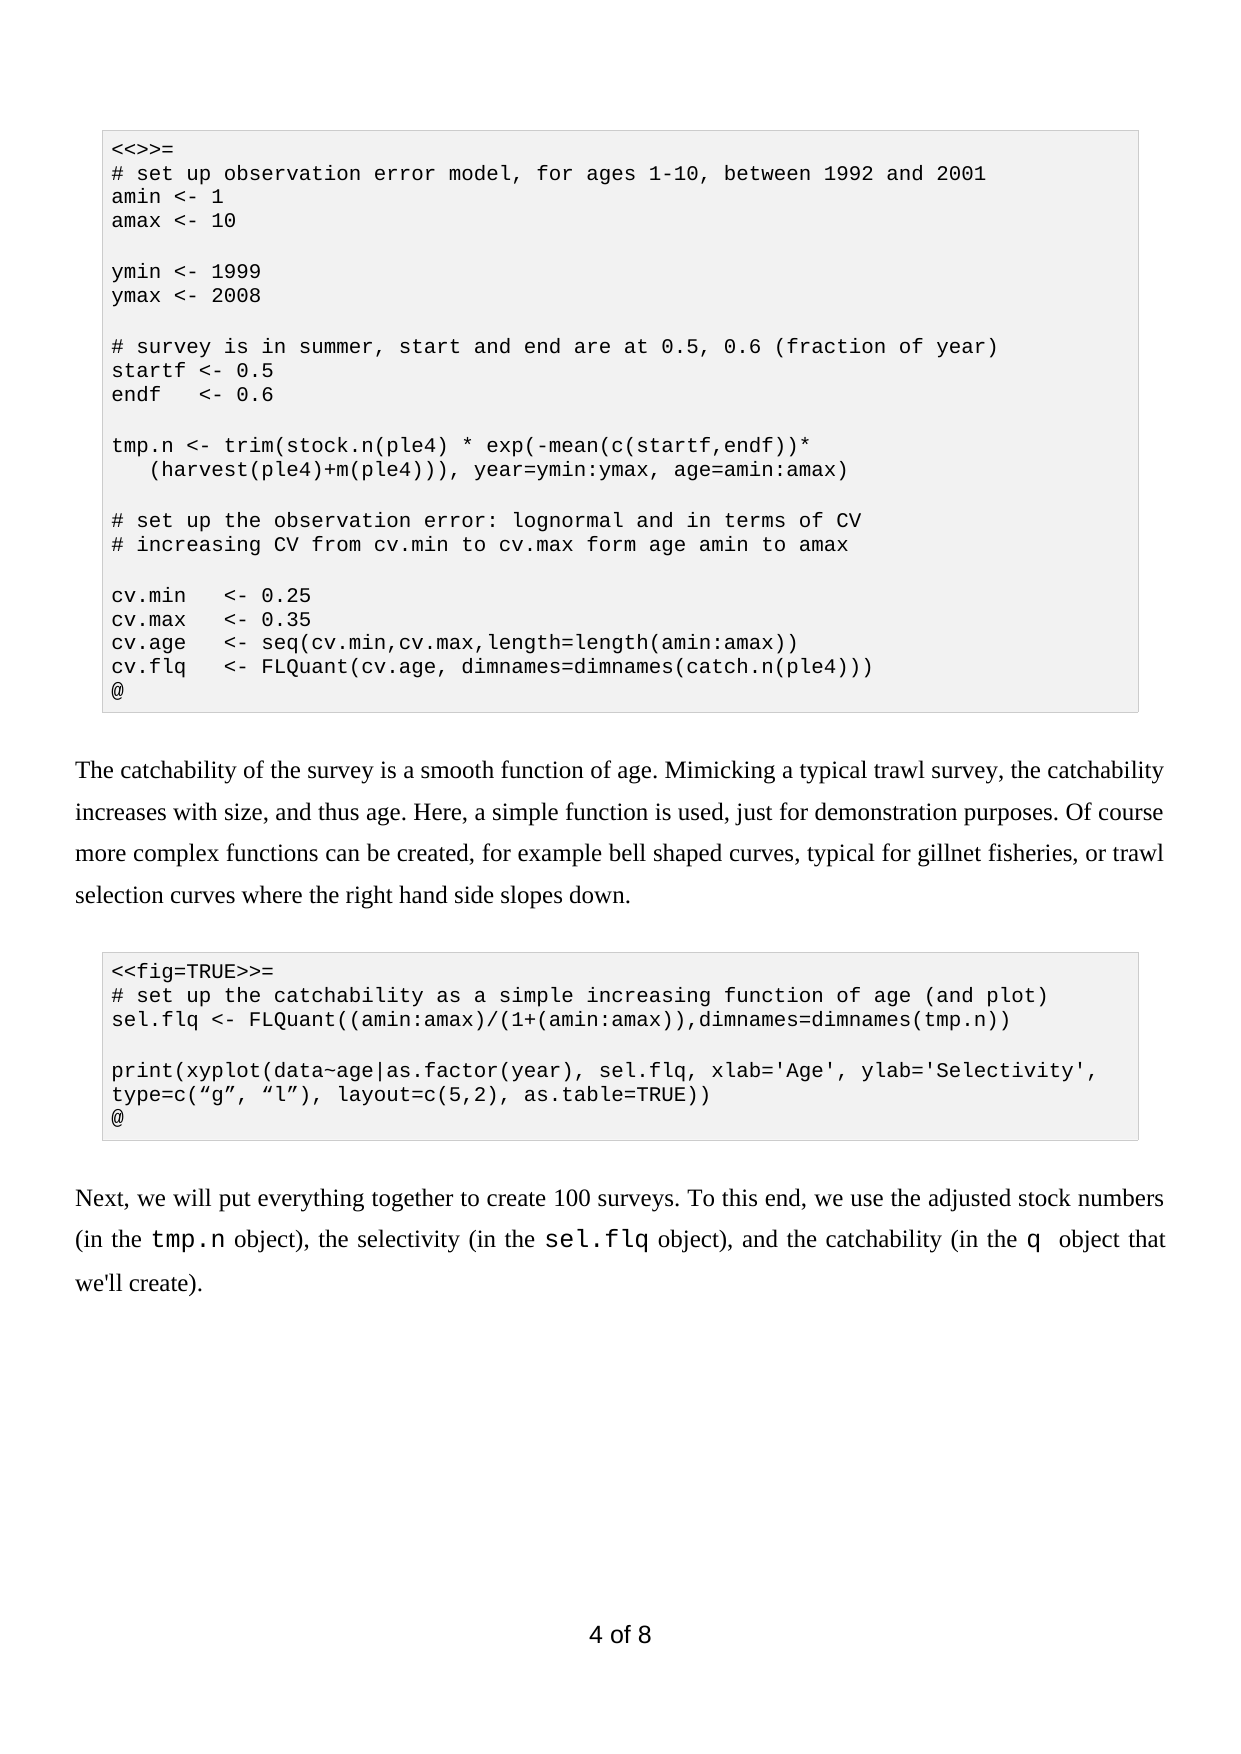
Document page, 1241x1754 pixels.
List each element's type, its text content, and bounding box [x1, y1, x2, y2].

text amax <- 10 [111, 210, 1129, 234]
text endf <- 0.6 [111, 384, 1129, 407]
text # set up the catchability as a simple increasing function of age (and plot) [111, 985, 1129, 1008]
text print(xyplot(data~age|as.factor(year), sel.flq, xlab='Age', ylab='Selectivity', type=c(“g”, “l”), layout=c(5,2), as.table=TRUE)) [111, 1060, 1129, 1107]
text ymin <- 1999 [111, 261, 1129, 285]
text @ [111, 1107, 1129, 1131]
text # set up observation error model, for ages 1-10, between 1992 and 2001 [111, 163, 1129, 186]
text ymax <- 2008 [111, 285, 1129, 309]
text sel.flq <- FLQuant((amin:amax)/(1+(amin:amax)),dimnames=dimnames(tmp.n)) [111, 1008, 1129, 1032]
text <<fig=TRUE>>= [111, 961, 1129, 985]
text startf <- 0.5 [111, 360, 1129, 384]
text (harvest(ple4)+m(ple4))), year=ymin:ymax, age=amin:amax) [111, 459, 1129, 482]
text The catchability of the survey is a smooth function of age. Mimicking a typical trawl survey, the catchability increases with size, and thus age. Here, a simple function is used, just for demonstration purposes. Of course more complex functions can be created, for example bell shaped curves, typical for gillnet fisheries, or trawl selection curves where the right hand side slopes down. [75, 118, 1166, 908]
text amin <- 1 [111, 186, 1129, 210]
text # set up the observation error: lognormal and in terms of CV [111, 510, 1129, 534]
text @ [111, 679, 1129, 703]
text # increasing CV from cv.min to cv.max form age amin to amax [111, 534, 1129, 557]
text cv.min <- 0.25 [111, 585, 1129, 609]
text cv.max <- 0.35 [111, 609, 1129, 632]
text cv.age <- seq(cv.min,cv.max,length=length(amin:amax)) [111, 632, 1129, 656]
text tmp.n <- trim(stock.n(ple4) * exp(-mean(c(startf,endf))* [111, 435, 1129, 459]
text # survey is in summer, start and end are at 0.5, 0.6 (fraction of year) [111, 336, 1129, 360]
text Next, we will put everything together to create 100 surveys. To this end, we use the adjusted stock numbers (in the tmp.n object), the selectivity (in the sel.flq object), and the catchability (in the q object that we'll create). [75, 940, 1166, 1297]
text cv.flq <- FLQuant(cv.age, dimnames=dimnames(catch.n(ple4))) [111, 656, 1129, 679]
text <<>>= [111, 139, 1129, 163]
